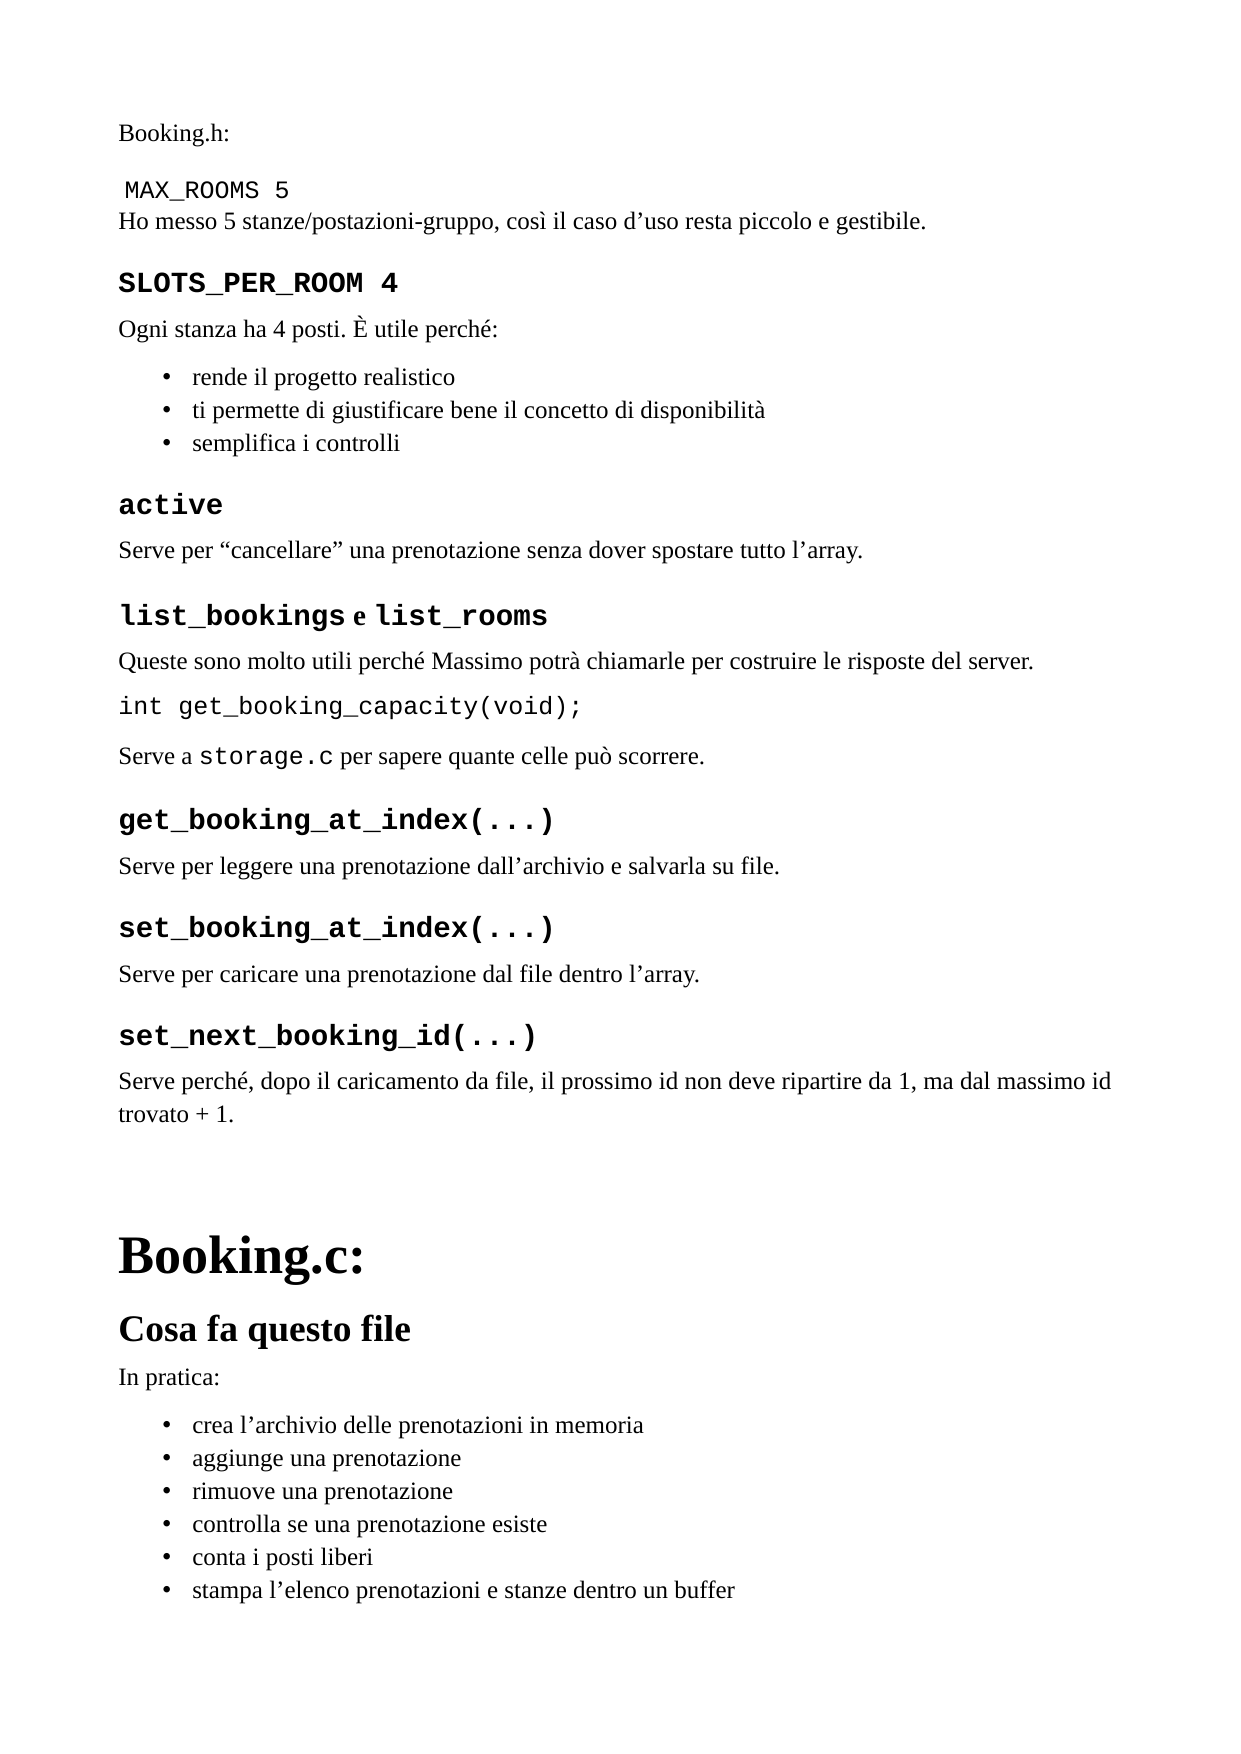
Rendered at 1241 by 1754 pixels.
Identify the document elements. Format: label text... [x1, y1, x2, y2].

list ti permette di giustificare bene il concetto di disponibilità [162, 395, 1122, 423]
text Serve a storage.c per sapere quante celle può scorrere. [118, 741, 1122, 772]
text Booking.h: [118, 118, 1122, 147]
text In pratica: [118, 1362, 1122, 1391]
text Ogni stanza ha 4 posti. È utile perché: [118, 314, 1122, 343]
subtitle Cosa fa questo file [118, 1307, 1122, 1350]
text Queste sono molto utili perché Massimo potrà chiamarle per costruire le risposte del server. [118, 646, 1122, 675]
list crea l’archivio delle prenotazioni in memoria [162, 1410, 1122, 1438]
text Ho messo 5 stanze/postazioni-gruppo, così il caso d’uso resta piccolo e gestibile. [118, 206, 1122, 235]
subtitle set_booking_at_index(...) [118, 913, 1122, 946]
text Serve per caricare una prenotazione dal file dentro l’array. [118, 959, 1122, 987]
list stampa l’elenco prenotazioni e stanze dentro un buffer [162, 1575, 1122, 1604]
list conta i posti liberi [162, 1542, 1122, 1571]
list aggiunge una prenotazione [162, 1443, 1122, 1472]
subtitle get_booking_at_index(...) [118, 806, 1122, 838]
text Serve perché, dopo il caricamento da file, il prossimo id non deve ripartire da 1, ma dal massimo id trovato + 1. [118, 1066, 1122, 1128]
list semplifica i controlli [162, 428, 1122, 457]
text Booking.c: [118, 1223, 1122, 1286]
text Serve per leggere una prenotazione dall’archivio e salvarla su file. [118, 851, 1122, 880]
text MAX_ROOMS 5 [118, 176, 1122, 206]
list rimuove una prenotazione [162, 1476, 1122, 1504]
subtitle set_next_booking_id(...) [118, 1021, 1122, 1054]
subtitle list_bookings e list_rooms [118, 598, 1122, 634]
list rende il progetto realistico [162, 362, 1122, 391]
subtitle SLOTS_PER_ROOM 4 [118, 269, 1122, 302]
text Serve per “cancellare” una prenotazione senza dover spostare tutto l’array. [118, 536, 1122, 564]
text int get_booking_capacity(void); [118, 694, 1122, 722]
subtitle active [118, 490, 1122, 523]
list controlla se una prenotazione esiste [162, 1509, 1122, 1538]
